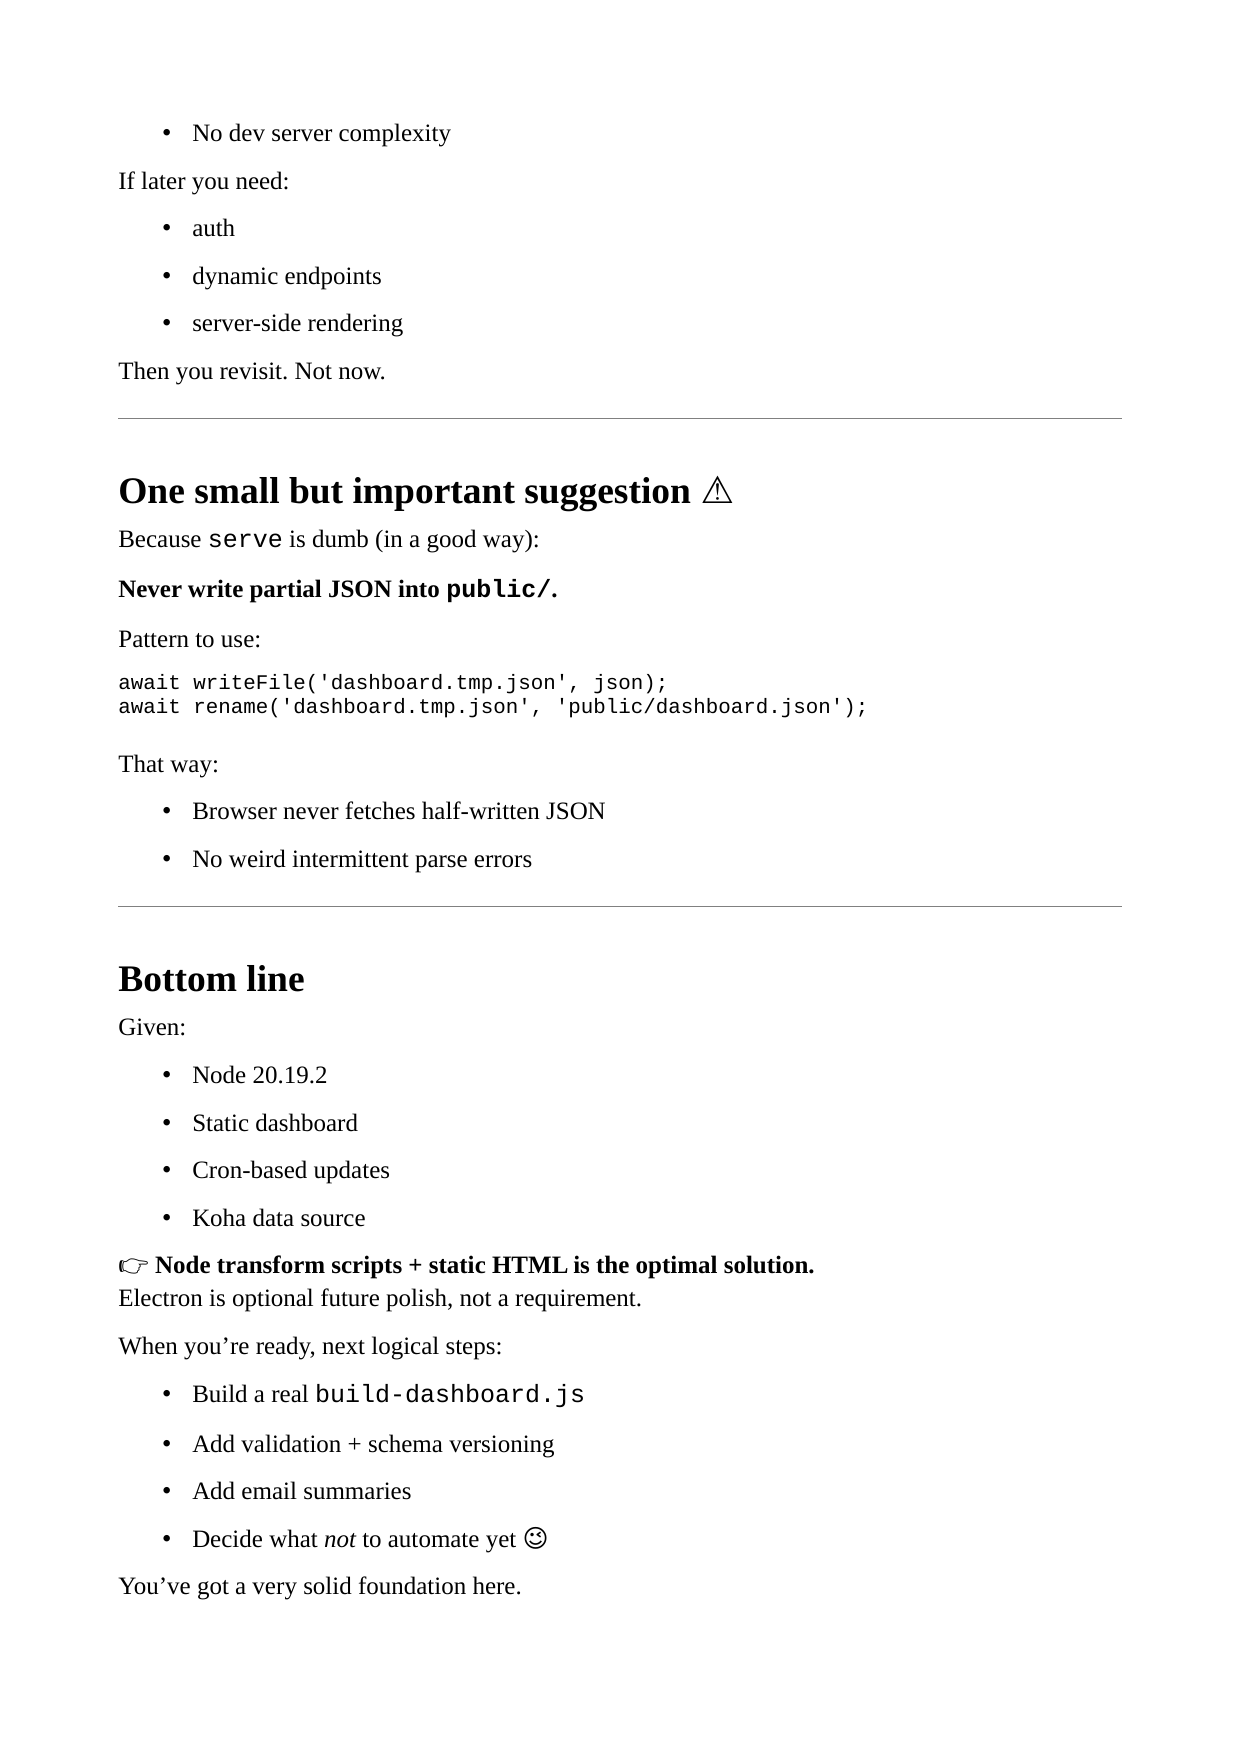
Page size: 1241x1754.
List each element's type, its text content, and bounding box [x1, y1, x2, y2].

text Given: [118, 1012, 1122, 1041]
list Node 20.19.2 [162, 1060, 1122, 1089]
text You’ve got a very solid foundation here. [118, 1571, 1122, 1600]
list auth [162, 213, 1122, 242]
list Decide what not to automate yet 😉 [162, 1524, 1122, 1553]
text That way: [118, 749, 1122, 778]
list Cron-based updates [162, 1155, 1122, 1184]
list Add validation + schema versioning [162, 1429, 1122, 1457]
text When you’re ready, next logical steps: [118, 1331, 1122, 1360]
text await writeFile('dashboard.tmp.json', json); [118, 672, 1122, 696]
list Build a real build-dashboard.js [162, 1379, 1122, 1409]
list Koha data source [162, 1203, 1122, 1232]
text Never write partial JSON into public/. [118, 574, 1122, 605]
text Because serve is dumb (in a good way): [118, 524, 1122, 555]
text Then you revisit. Not now. [118, 356, 1122, 385]
subtitle Bottom line [118, 957, 1122, 1000]
list Static dashboard [162, 1108, 1122, 1136]
list dynamic endpoints [162, 261, 1122, 290]
list No weird intermittent parse errors [162, 844, 1122, 873]
text Pattern to use: [118, 624, 1122, 653]
text 👉 Node transform scripts + static HTML is the optimal solution. Electron is optional future polish, not a requirement. [118, 1250, 1122, 1312]
subtitle One small but important suggestion ⚠️ [118, 469, 1122, 512]
list Add email summaries [162, 1476, 1122, 1505]
text If later you need: [118, 166, 1122, 194]
list Browser never fetches half-written JSON [162, 796, 1122, 825]
list No dev server complexity [162, 118, 1122, 147]
list server-side rendering [162, 308, 1122, 337]
text await rename('dashboard.tmp.json', 'public/dashboard.json'); [118, 696, 1122, 719]
